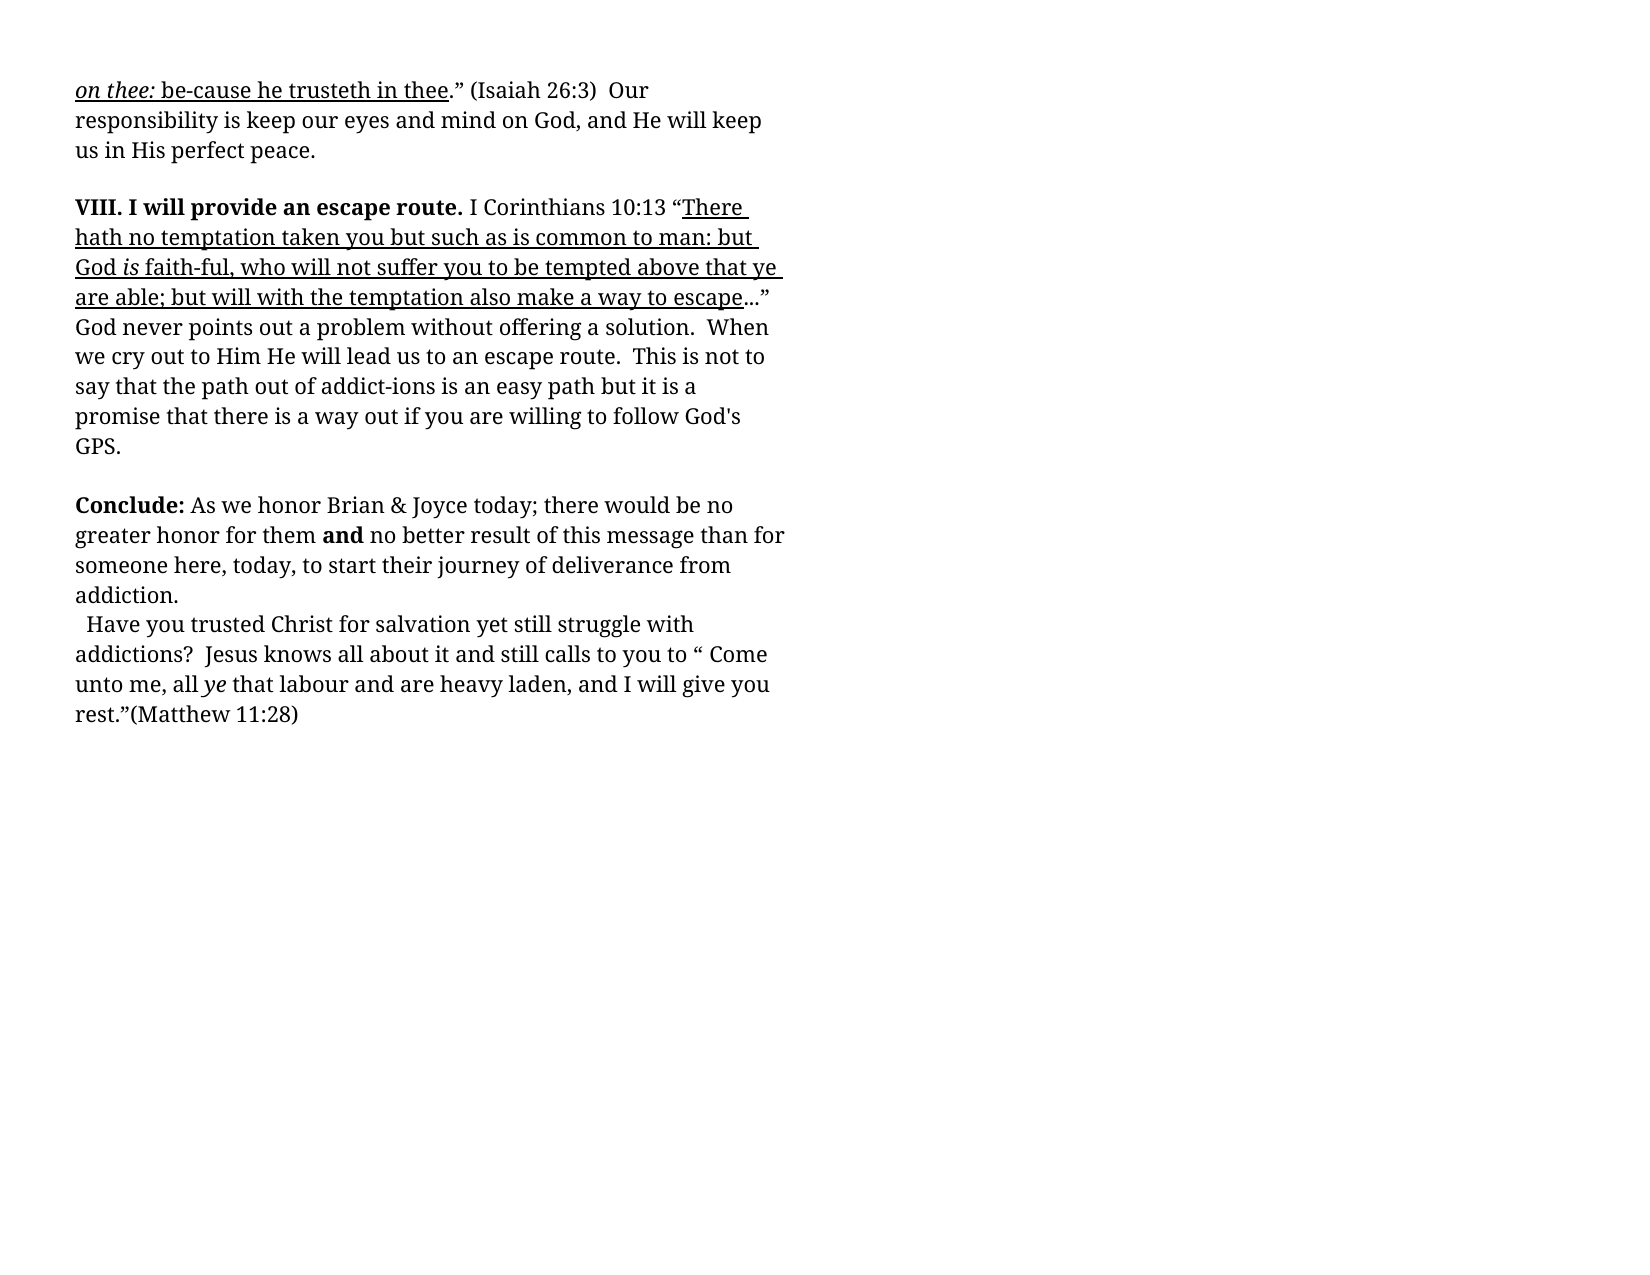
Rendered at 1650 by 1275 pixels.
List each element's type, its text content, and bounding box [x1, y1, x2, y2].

text VIII. I will provide an escape route. I Corinthians 10:13 “There hath no temptation taken you but such as is common to man: but God is faith-ful, who will not suffer you to be tempted above that ye are able; but will with the temptation also make a way to escape...” God never points out a problem without offering a solution. When we cry out to Him He will lead us to an escape route. This is not to say that the path out of addict-ions is an easy path but it is a promise that there is a way out if you are willing to follow God's GPS. [75, 192, 787, 461]
text Conclude: As we honor Brian & Joyce today; there would be no greater honor for them and no better result of this message than for someone here, today, to start their journey of deliverance from addiction. [75, 490, 787, 609]
text Have you trusted Christ for salvation yet still struggle with addictions? Jesus knows all about it and still calls to you to “ Come unto me, all ye that labour and are heavy laden, and I will give you rest.”(Matthew 11:28) [75, 609, 787, 729]
list on thee: be-cause he trusteth in thee.” (Isaiah 26:3) Our responsibility is keep our eyes and mind on God, and He will keep us in His perfect peace. [75, 75, 787, 164]
